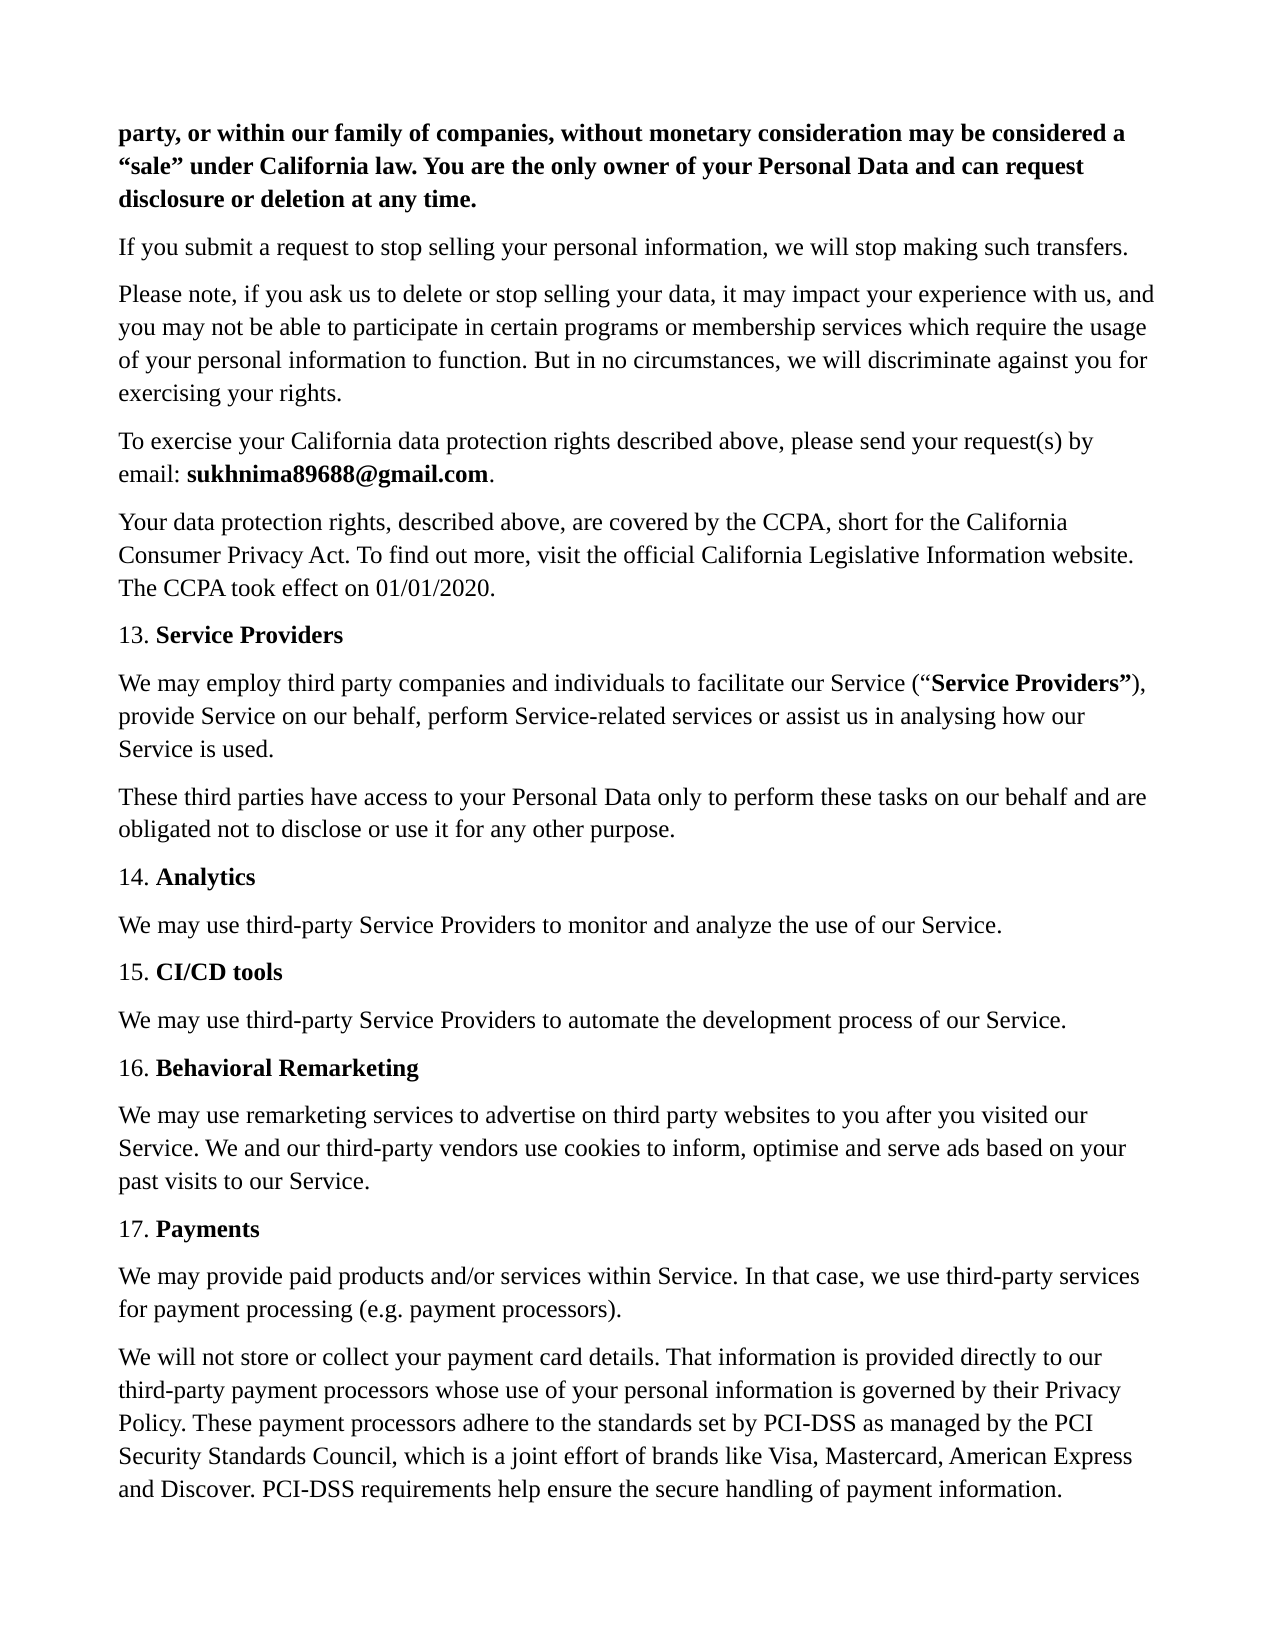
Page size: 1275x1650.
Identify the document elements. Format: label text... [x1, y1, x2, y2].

text Please note, if you ask us to delete or stop selling your data, it may impact your experience with us, and you may not be able to participate in certain programs or membership services which require the usage of your personal information to function. But in no circumstances, we will discriminate against you for exercising your rights. [118, 279, 1157, 407]
text Your data protection rights, described above, are covered by the CCPA, short for the California Consumer Privacy Act. To find out more, visit the official California Legislative Information website. The CCPA took effect on 01/01/2020. [118, 507, 1157, 601]
text We may use third-party Service Providers to automate the development process of our Service. [118, 1005, 1157, 1034]
text If you submit a request to stop selling your personal information, we will stop making such transfers. [118, 232, 1157, 261]
text 15. CI/CD tools [118, 957, 1157, 986]
text 17. Payments [118, 1214, 1157, 1243]
text We may provide paid products and/or services within Service. In that case, we use third-party services for payment processing (e.g. payment processors). [118, 1261, 1157, 1323]
text To exercise your California data protection rights described above, please send your request(s) by email: sukhnima89688@gmail.com. [118, 426, 1157, 488]
text 14. Analytics [118, 862, 1157, 891]
text 16. Behavioral Remarketing [118, 1053, 1157, 1081]
text We may use third-party Service Providers to monitor and analyze the use of our Service. [118, 910, 1157, 938]
text These third parties have access to your Personal Data only to perform these tasks on our behalf and are obligated not to disclose or use it for any other purpose. [118, 782, 1157, 843]
text 13. Service Providers [118, 620, 1157, 649]
text We may use remarketing services to advertise on third party websites to you after you visited our Service. We and our third-party vendors use cookies to inform, optimise and serve ads based on your past visits to our Service. [118, 1100, 1157, 1195]
text party, or within our family of companies, without monetary consideration may be considered a “sale” under California law. You are the only owner of your Personal Data and can request disclosure or deletion at any time. [118, 118, 1157, 213]
text We will not store or collect your payment card details. That information is provided directly to our third-party payment processors whose use of your personal information is governed by their Privacy Policy. These payment processors adhere to the standards set by PCI-DSS as managed by the PCI Security Standards Council, which is a joint effort of brands like Visa, Mastercard, American Express and Discover. PCI-DSS requirements help ensure the secure handling of payment information. [118, 1342, 1157, 1503]
text We may employ third party companies and individuals to facilitate our Service (“Service Providers”), provide Service on our behalf, perform Service-related services or assist us in analysing how our Service is used. [118, 668, 1157, 763]
